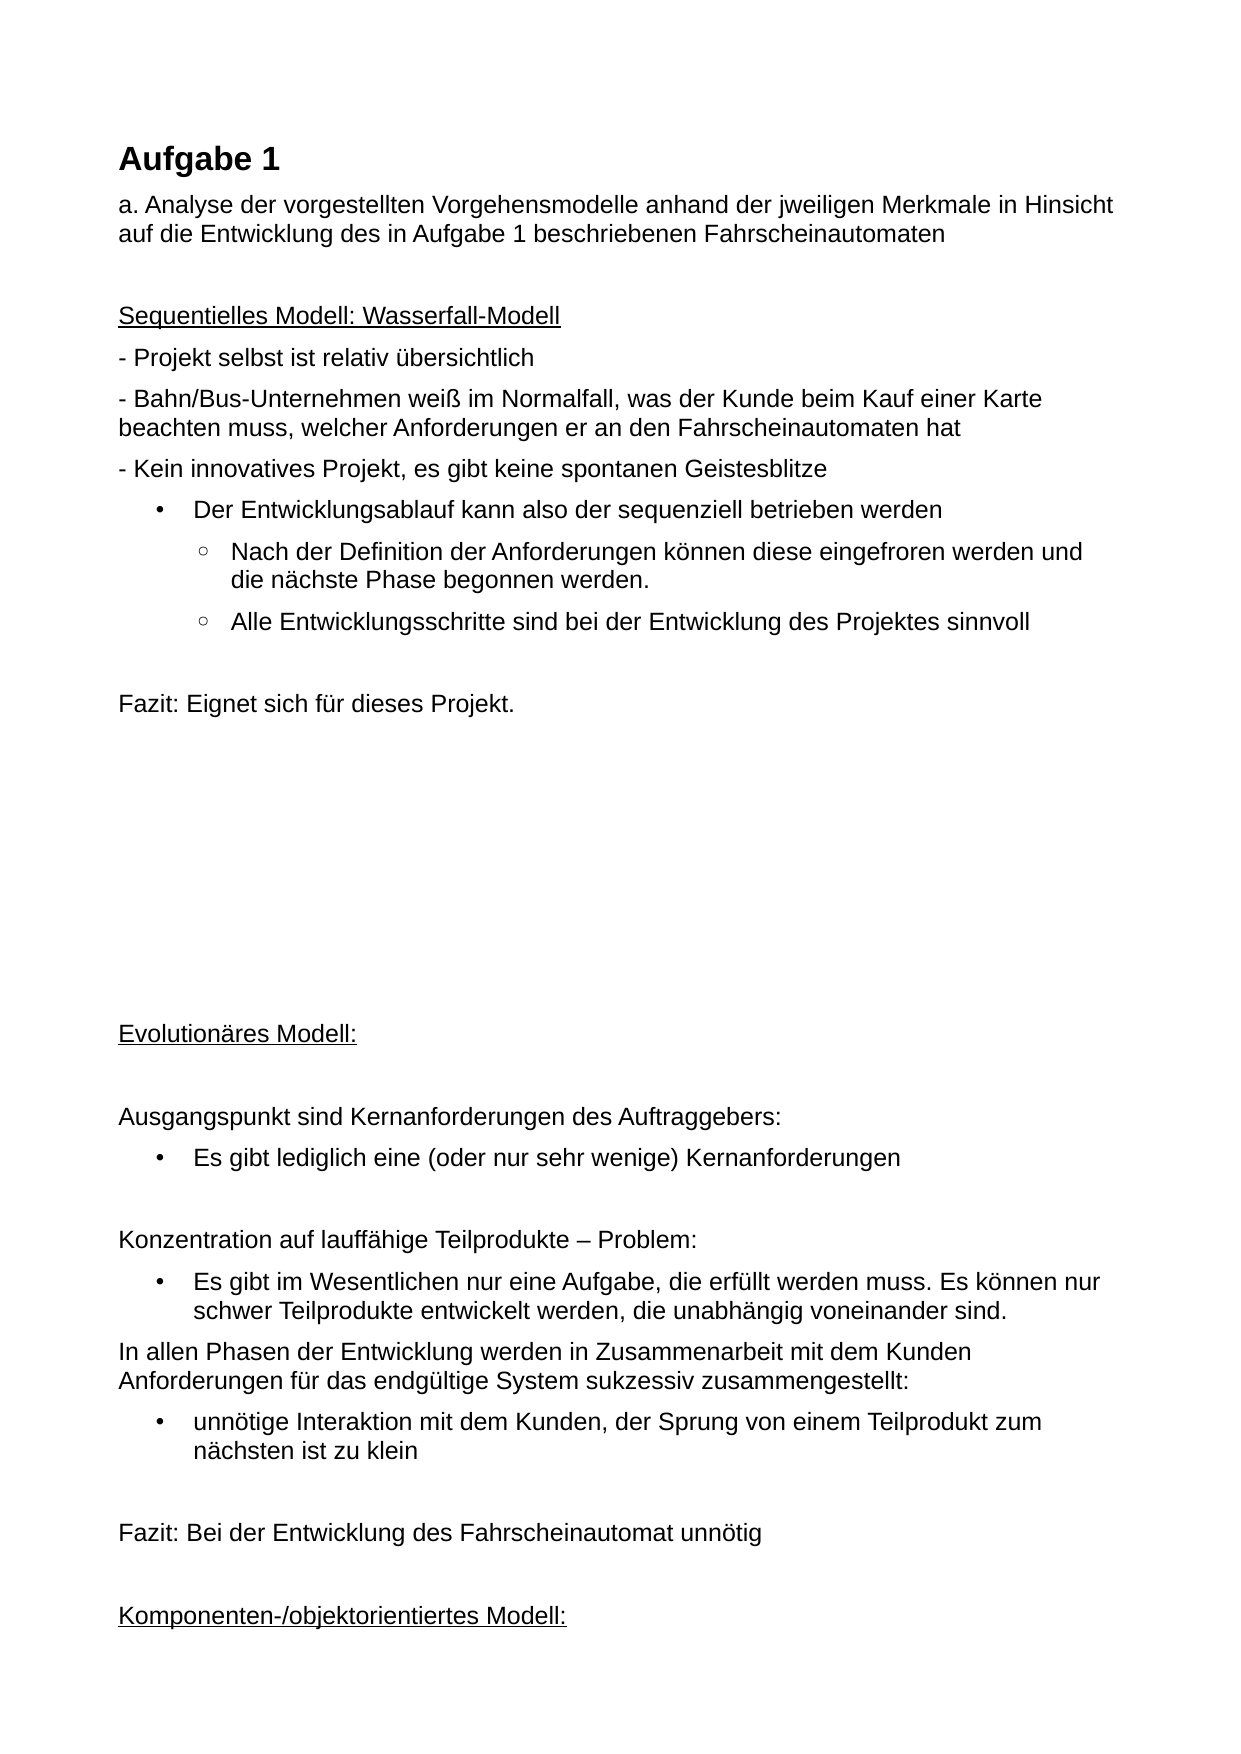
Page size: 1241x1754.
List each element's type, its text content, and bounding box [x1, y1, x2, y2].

text a. Analyse der vorgestellten Vorgehensmodelle anhand der jweiligen Merkmale in Hinsicht auf die Entwicklung des in Aufgabe 1 beschriebenen Fahrscheinautomaten [118, 190, 1122, 248]
text Evolutionäres Modell: [118, 1019, 1122, 1048]
text In allen Phasen der Entwicklung werden in Zusammenarbeit mit dem Kunden Anforderungen für das endgültige System sukzessiv zusammengestellt: [118, 1337, 1122, 1394]
subtitle Aufgabe 1 [118, 139, 1122, 178]
list Nach der Definition der Anforderungen können diese eingefroren werden und die nächste Phase begonnen werden. [193, 536, 1122, 594]
text Ausgangspunkt sind Kernanforderungen des Auftraggebers: [118, 1102, 1122, 1130]
text Sequentielles Modell: Wasserfall-Modell [118, 301, 1122, 330]
list Es gibt lediglich eine (oder nur sehr wenige) Kernanforderungen [156, 1143, 1122, 1172]
text - Projekt selbst ist relativ übersichtlich [118, 343, 1122, 371]
text Komponenten-/objektorientiertes Modell: [118, 1601, 1122, 1629]
text Fazit: Bei der Entwicklung des Fahrscheinautomat unnötig [118, 1518, 1122, 1547]
text Fazit: Eignet sich für dieses Projekt. [118, 689, 1122, 718]
list Es gibt im Wesentlichen nur eine Aufgabe, die erfüllt werden muss. Es können nur schwer Teilprodukte entwickelt werden, die unabhängig voneinander sind. [156, 1267, 1122, 1324]
text - Bahn/Bus-Unternehmen weiß im Normalfall, was der Kunde beim Kauf einer Karte beachten muss, welcher Anforderungen er an den Fahrscheinautomaten hat [118, 384, 1122, 441]
list Der Entwicklungsablauf kann also der sequenziell betrieben werden [156, 495, 1122, 524]
text Konzentration auf lauffähige Teilprodukte – Problem: [118, 1226, 1122, 1254]
list Alle Entwicklungsschritte sind bei der Entwicklung des Projektes sinnvoll [193, 607, 1122, 635]
list unnötige Interaktion mit dem Kunden, der Sprung von einem Teilprodukt zum nächsten ist zu klein [156, 1407, 1122, 1464]
text - Kein innovatives Projekt, es gibt keine spontanen Geistesblitze [118, 454, 1122, 483]
